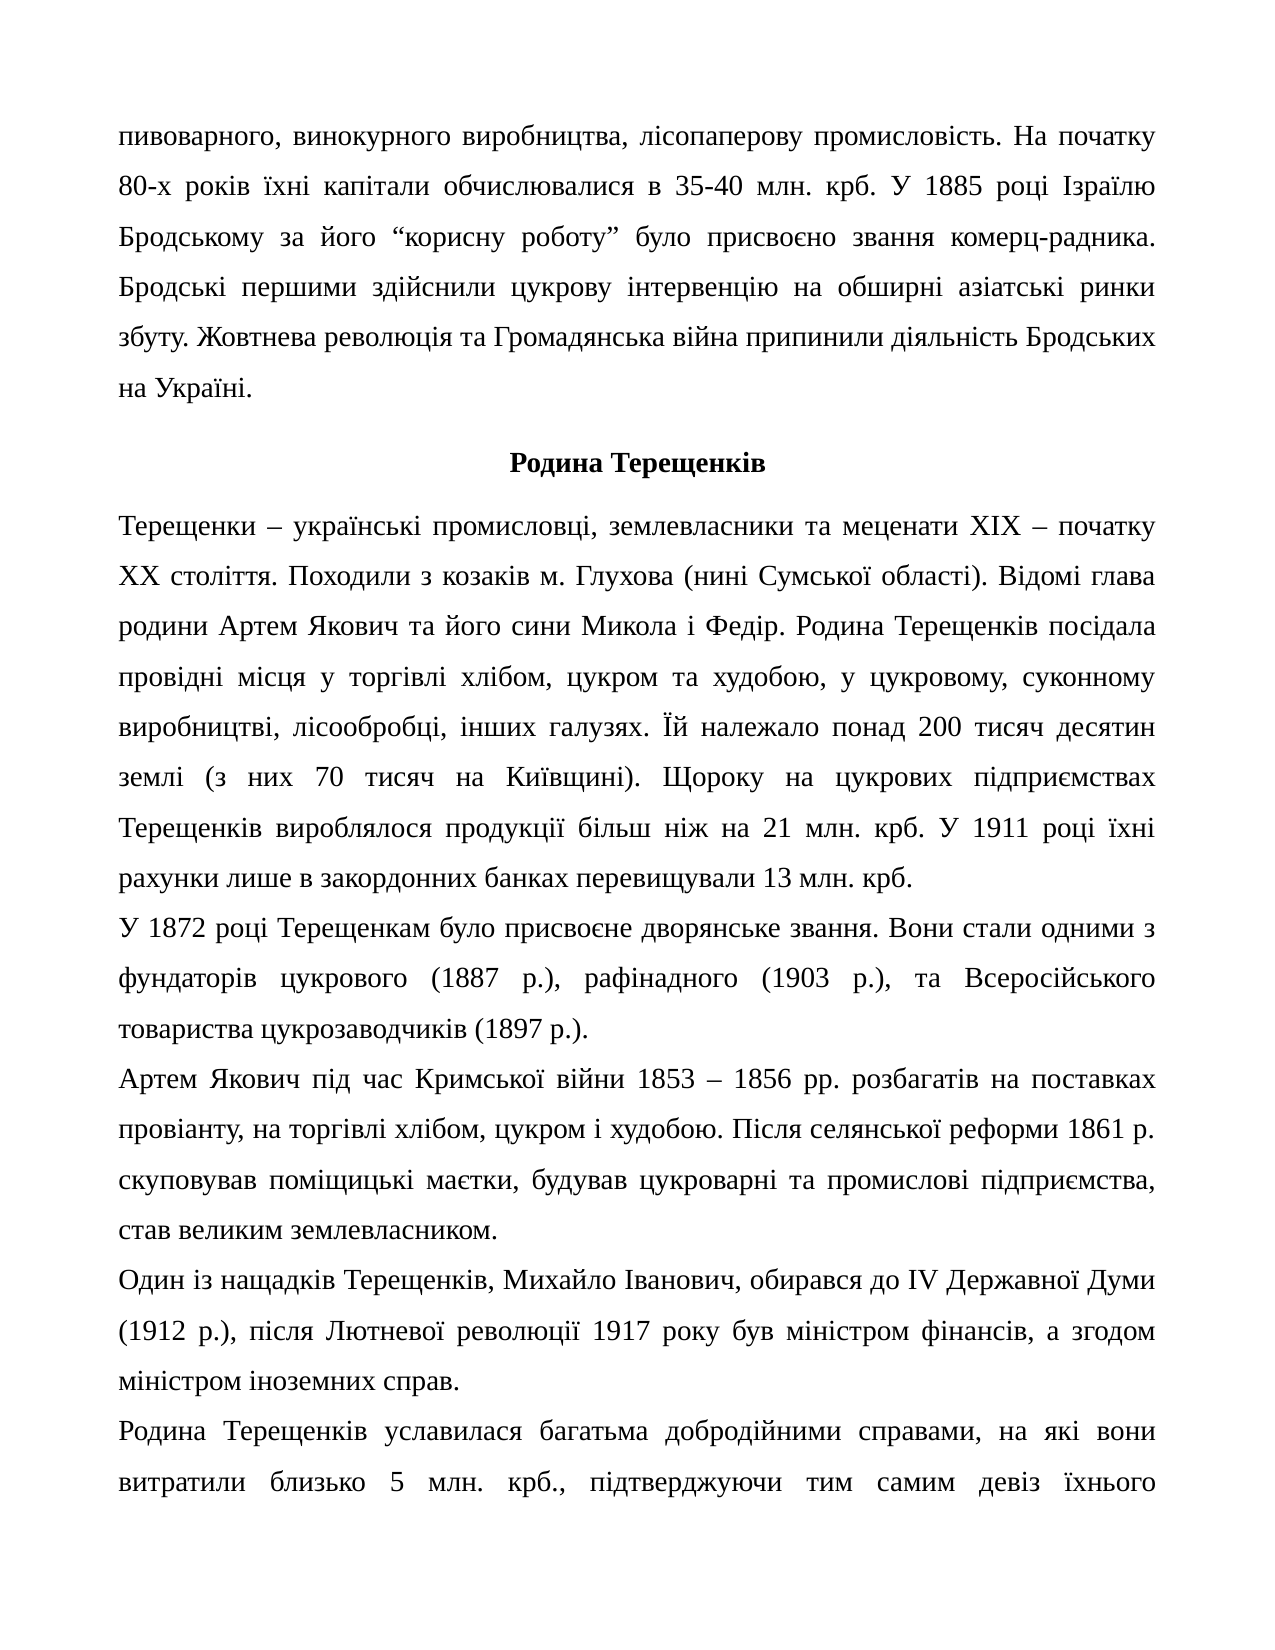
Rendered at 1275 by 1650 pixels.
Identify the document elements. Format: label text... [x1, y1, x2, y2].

text Артем Якович під час Кримської війни 1853 – 1856 рр. розбагатів на поставках провіанту, на торгівлі хлібом, цукром і худобою. Після селянської реформи 1861 р. скуповував поміщицькі маєтки, будував цукроварні та промислові підприємства, став великим землевласником. [118, 1061, 1157, 1246]
subtitle Родина Терещенків [118, 445, 1157, 478]
text Терещенки – українські промисловці, землевласники та меценати ХІХ – початку ХХ століття. Походили з козаків м. Глухова (нині Сумської області). Відомі глава родини Артем Якович та його сини Микола і Федір. Родина Терещенків посідала провідні місця у торгівлі хлібом, цукром та худобою, у цукровому, суконному виробництві, лісообробці, інших галузях. Їй належало понад 200 тисяч десятин землі (з них 70 тисяч на Київщині). Щороку на цукрових підприємствах Терещенків вироблялося продукції більш ніж на 21 млн. крб. У 1911 році їхні рахунки лише в закордонних банках перевищували 13 млн. крб. [118, 508, 1157, 893]
text У 1872 році Терещенкам було присвоєне дворянське звання. Вони стали одними з фундаторів цукрового (1887 р.), рафінадного (1903 р.), та Всеросійського товариства цукрозаводчиків (1897 р.). [118, 910, 1157, 1044]
text Один із нащадків Терещенків, Михайло Іванович, обирався до IV Державної Думи (1912 р.), після Лютневої революції 1917 року був міністром фінансів, а згодом міністром іноземних справ. [118, 1262, 1157, 1397]
text пивоварного, винокурного виробництва, лісопаперову промисловість. На початку 80-х років їхні капітали обчислювалися в 35-40 млн. крб. У 1885 році Ізраїлю Бродському за його “корисну роботу” було присвоєно звання комерц-радника. Бродські першими здійснили цукрову інтервенцію на обширні азіатські ринки збуту. Жовтнева революція та Громадянська війна припинили діяльність Бродських на Україні. [118, 118, 1157, 403]
text Родина Терещенків уславилася багатьма добродійними справами, на які вони витратили близько 5 млн. крб., підтверджуючи тим самим девіз їхнього [118, 1413, 1157, 1497]
